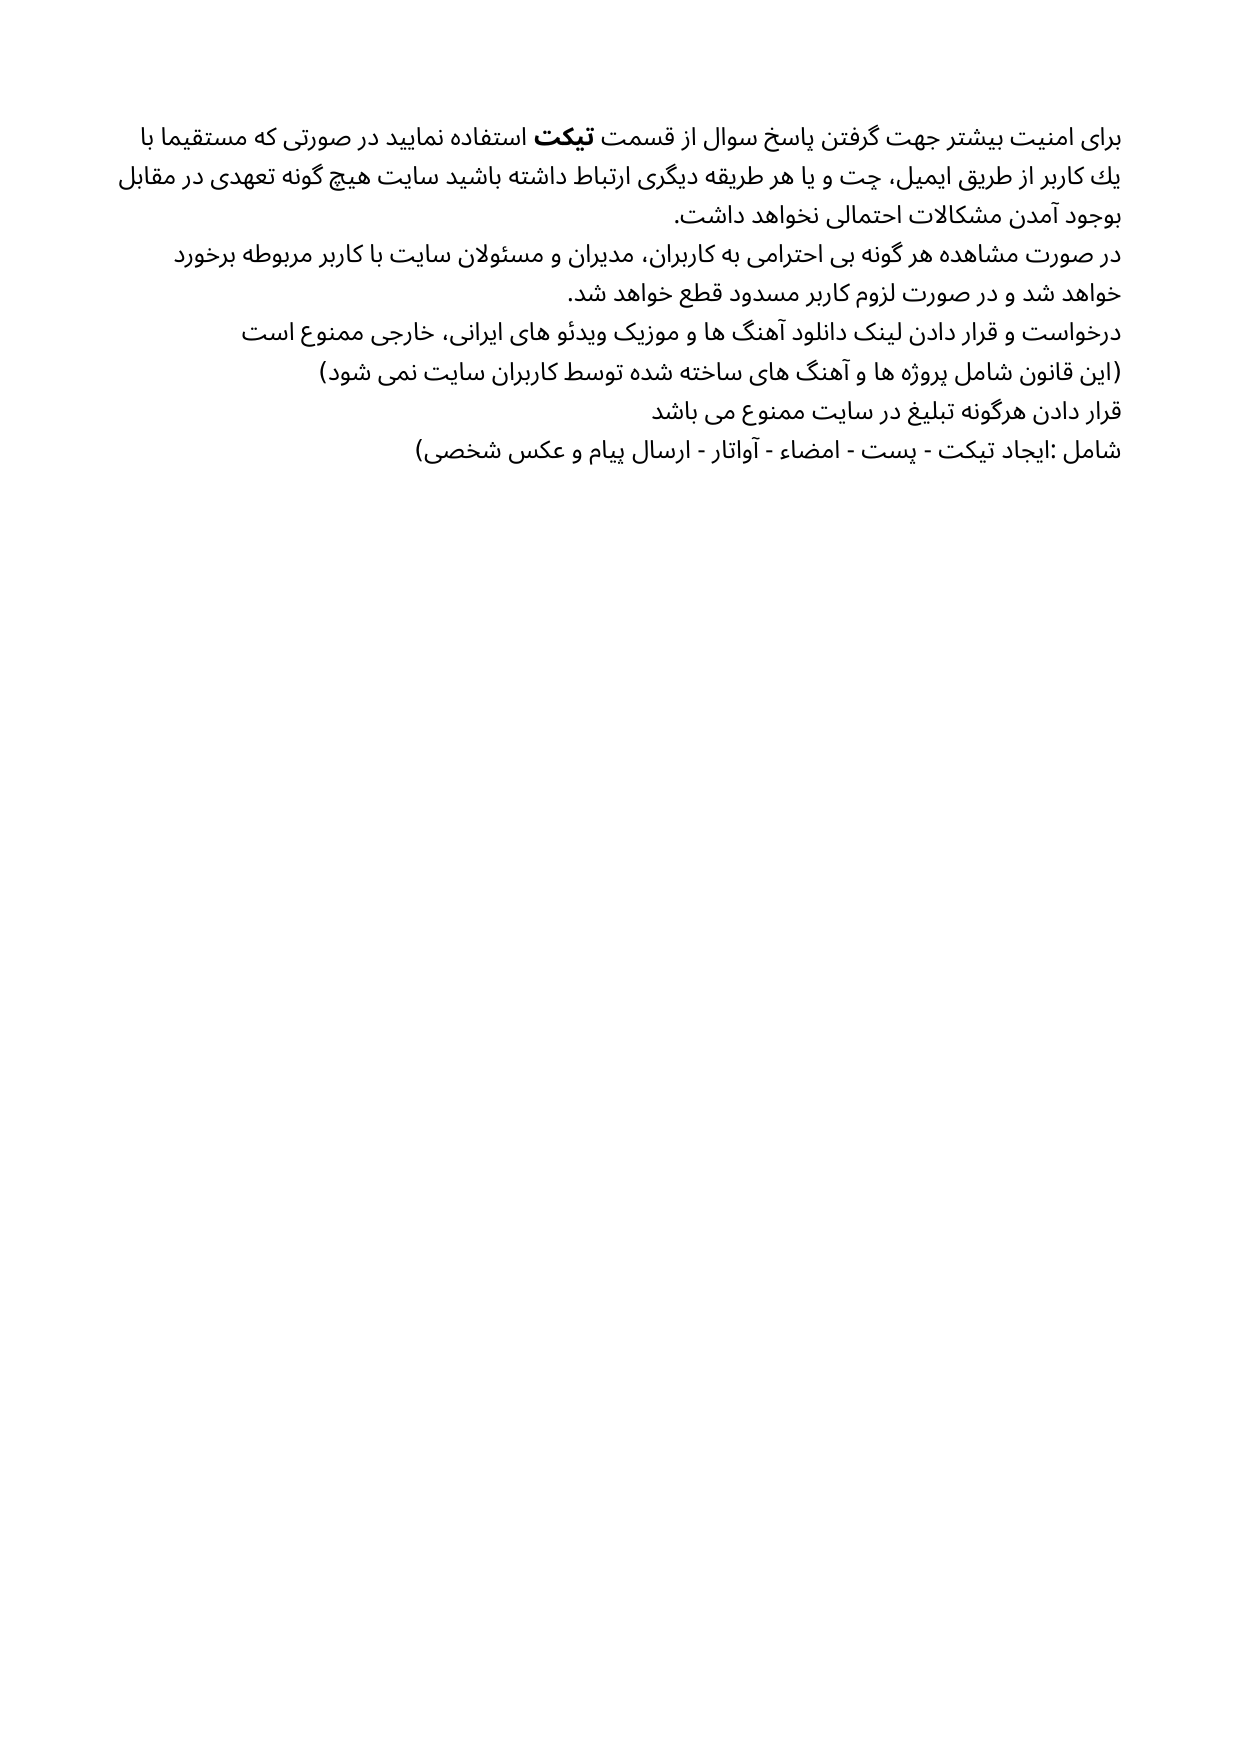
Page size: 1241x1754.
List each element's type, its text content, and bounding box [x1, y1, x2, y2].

text درج هرگونه اطلاعات شخصی (شماره تلفن، آدرس ايميل،تلگرام، ID یاهو و... ) در پست ها ممنوع است. برای امنیت بیشتر جهت گرفتن پاسخ سوال از قسمت تیکت‌ استفاده نمایید در صورتی كه مستقیما با یك كاربر از طریق ایمیل، چت و یا هر طریقه دیگری ارتباط داشته باشید سایت هیچ گونه تعهدی در مقابل بوجود آمدن مشكالات احتمالی نخواهد داشت. در صورت مشاهده هر گونه بی احترامی به كاربران، مدیران و مسئولان سایت با كاربر مربوطه برخورد خواهد شد و در صورت لزوم کاربر مسدود قطع خواهد شد. درخواست و قرار دادن لینک دانلود آهنگ ها و موزیک ویدئو های ایرانی، خارجی ممنوع است (این قانون شامل پروژه ها و آهنگ های ساخته شده توسط کاربران سایت نمی شود) قرار دادن هرگونه تبلیغ در سایت ممنوع می باشد شامل :ایجاد تیکت - پست - امضاء - آواتار - ارسال پیام و عکس شخصی) [118, 118, 1122, 466]
